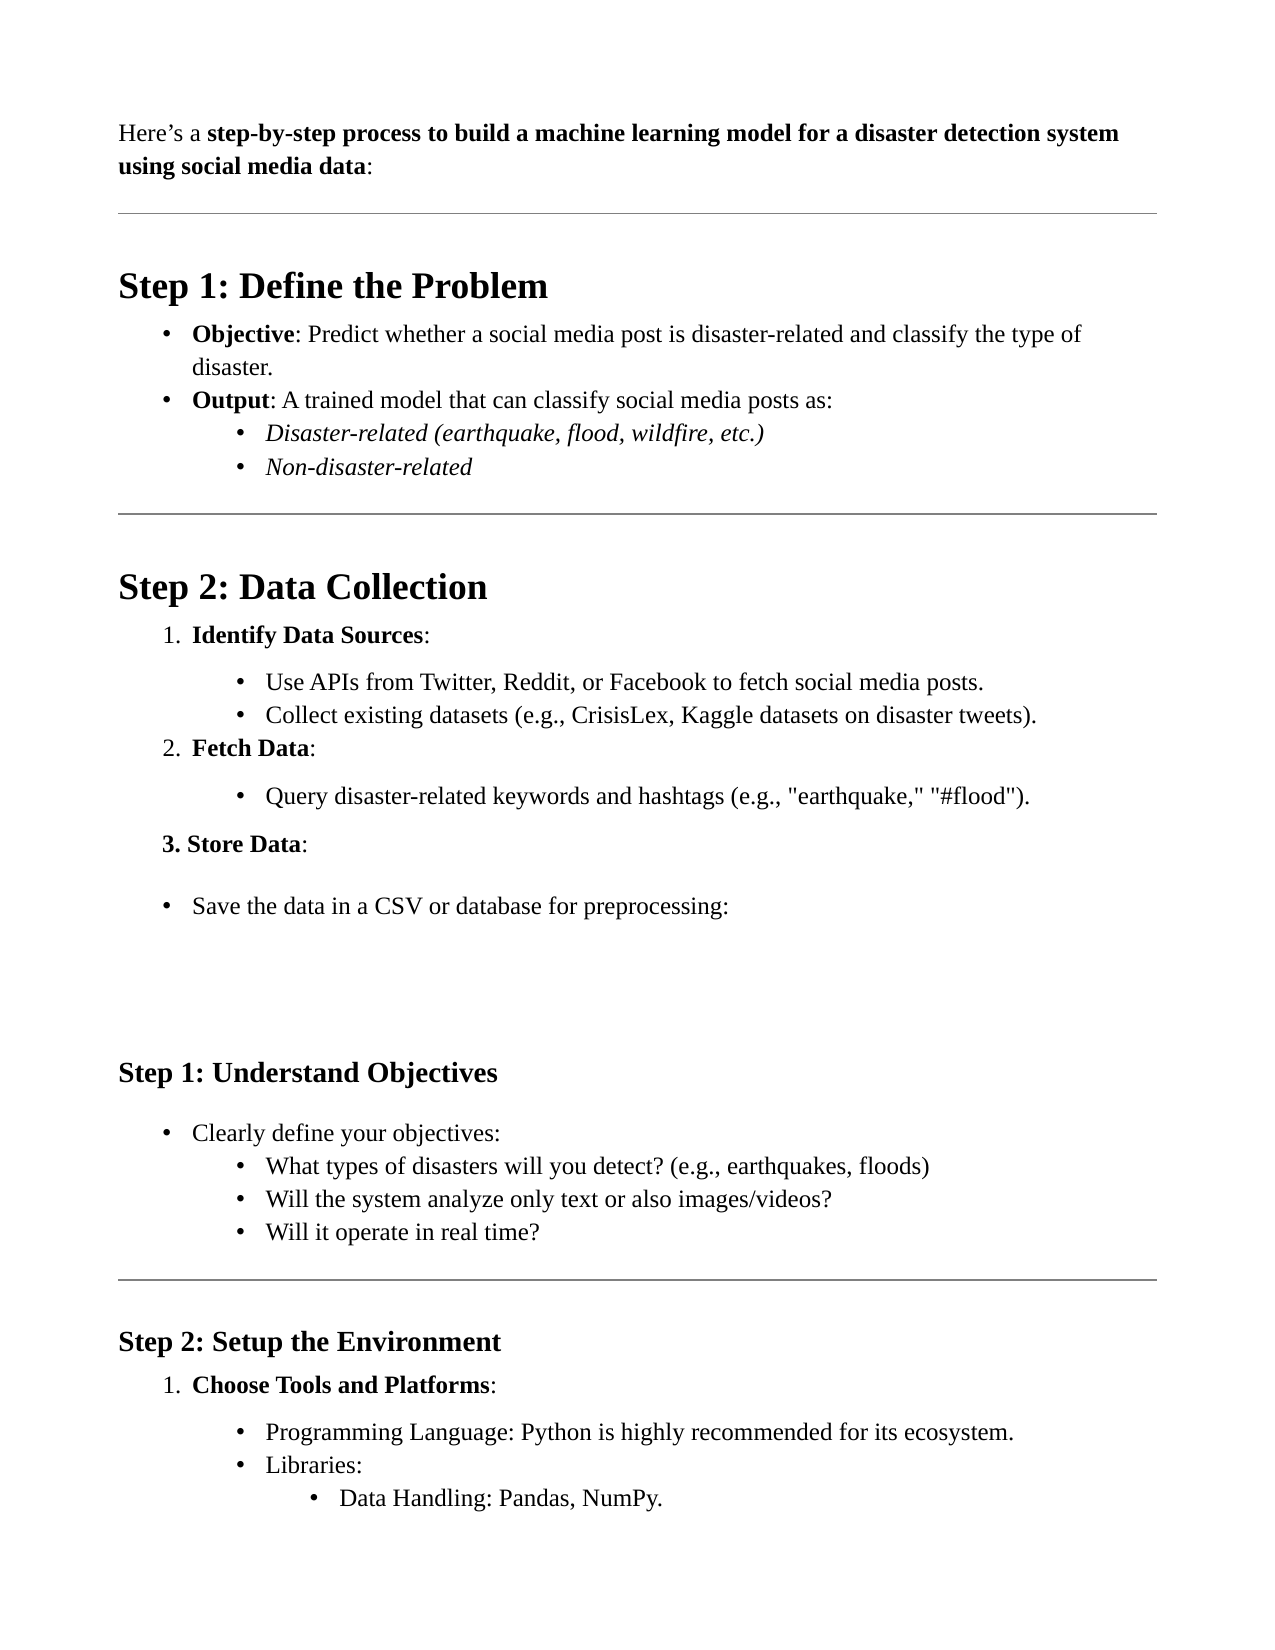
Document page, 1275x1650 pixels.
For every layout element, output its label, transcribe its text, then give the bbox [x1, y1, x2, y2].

list What types of disasters will you detect? (e.g., earthquakes, floods) [236, 1151, 1157, 1180]
list Will it operate in real time? [236, 1217, 1157, 1246]
list Identify Data Sources: [162, 620, 1157, 649]
text Here’s a step-by-step process to build a machine learning model for a disaster detection system using social media data: [118, 118, 1157, 180]
list Fetch Data: [162, 733, 1157, 762]
list Objective: Predict whether a social media post is disaster-related and classify the type of disaster. [162, 319, 1157, 381]
list Save the data in a CSV or database for preprocessing: [162, 891, 1157, 920]
list Will the system analyze only text or also images/videos? [236, 1184, 1157, 1213]
subtitle Step 2: Data Collection [118, 564, 1157, 607]
subtitle Step 1: Understand Objectives [118, 1055, 1157, 1089]
list Query disaster-related keywords and hashtags (e.g., "earthquake," "#flood"). [236, 781, 1157, 810]
list Clearly define your objectives: [162, 1118, 1157, 1147]
list Data Handling: Pandas, NumPy. [309, 1483, 1157, 1512]
list Output: A trained model that can classify social media posts as: [162, 386, 1157, 414]
list Programming Language: Python is highly recommended for its ecosystem. [236, 1417, 1157, 1446]
list Disaster-related (earthquake, flood, wildfire, etc.) [236, 418, 1157, 447]
list Non-disaster-related [236, 452, 1157, 480]
list Use APIs from Twitter, Reddit, or Facebook to fetch social media posts. [236, 667, 1157, 696]
list Libraries: [236, 1451, 1157, 1479]
text 3. Store Data: [118, 829, 1157, 857]
subtitle Step 2: Setup the Environment [118, 1324, 1157, 1357]
subtitle Step 1: Define the Problem [118, 264, 1157, 307]
list Choose Tools and Platforms: [162, 1370, 1157, 1399]
list Collect existing datasets (e.g., CrisisLex, Kaggle datasets on disaster tweets). [236, 701, 1157, 729]
